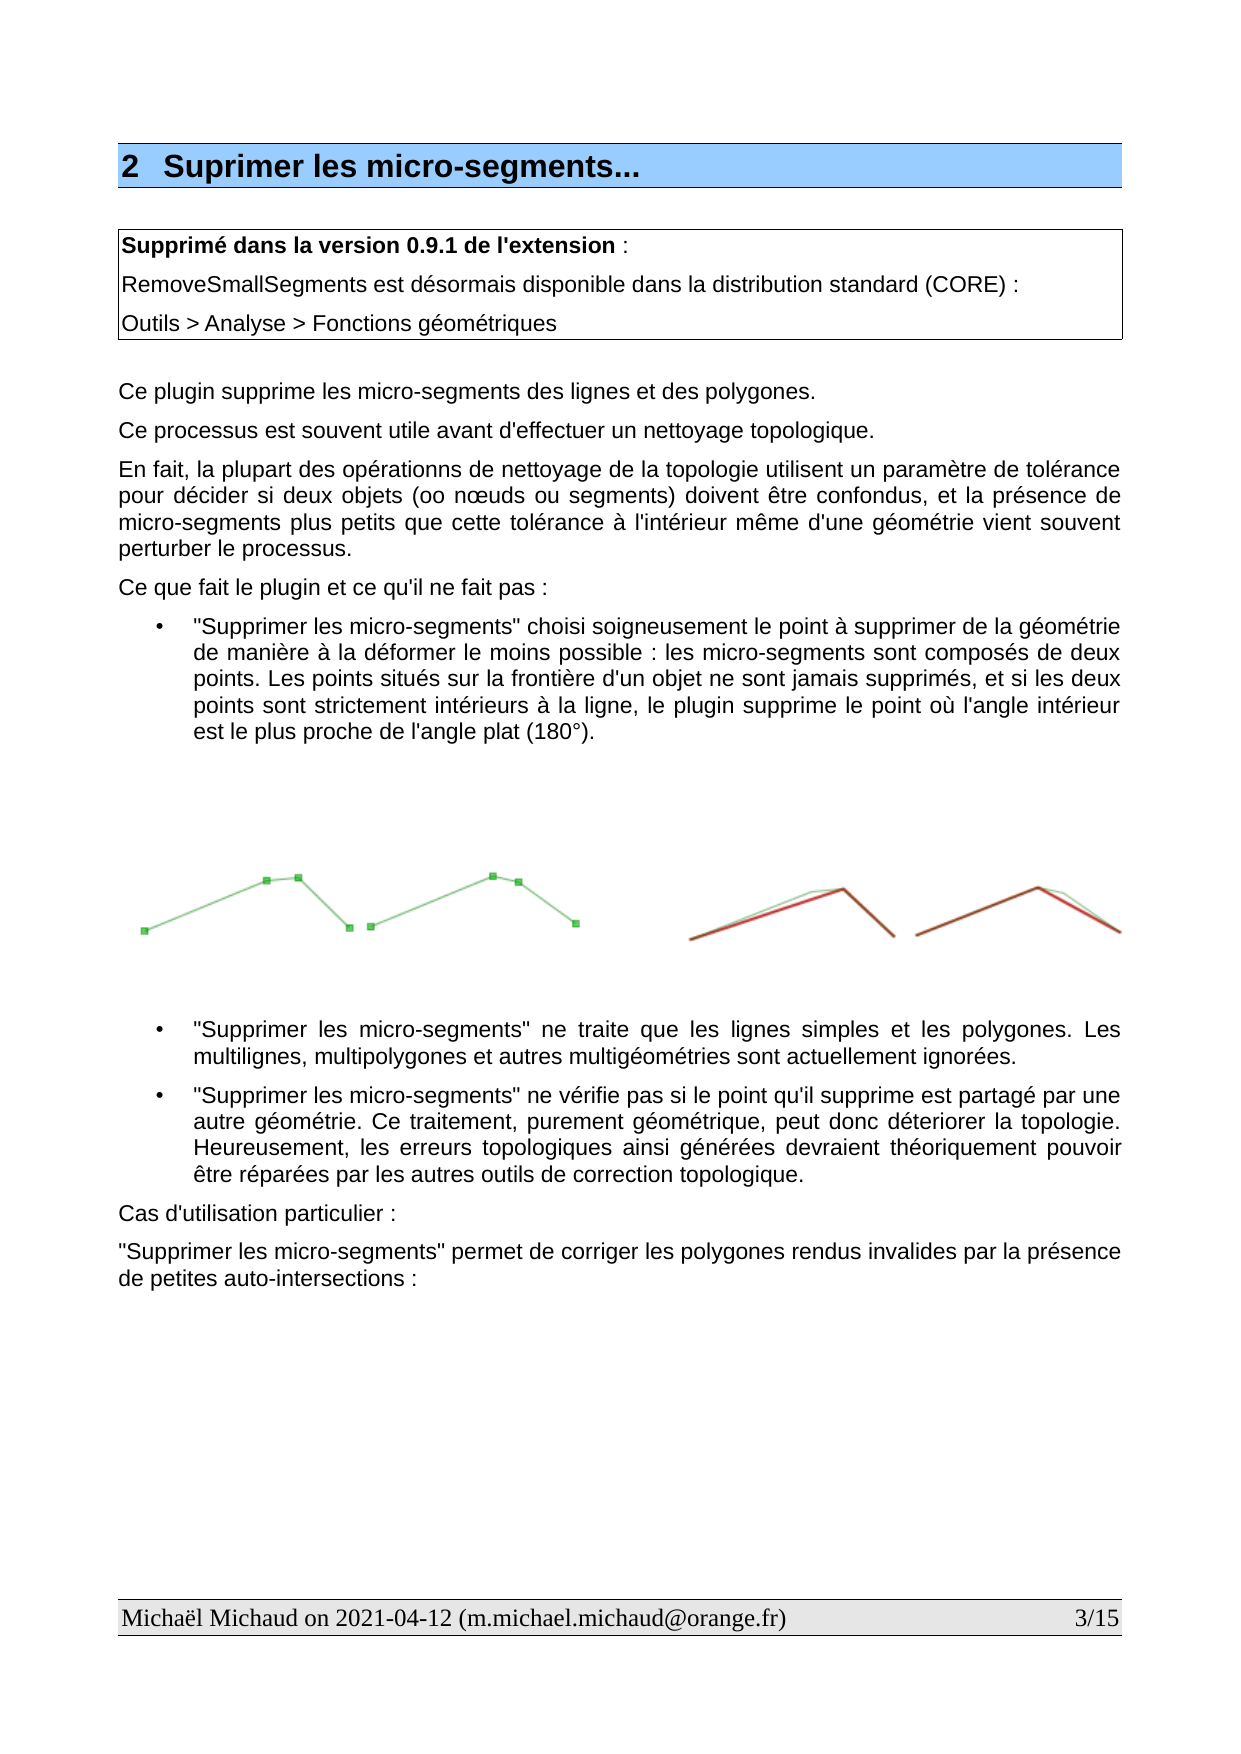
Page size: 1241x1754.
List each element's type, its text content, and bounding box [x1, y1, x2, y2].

text Cas d'utilisation particulier : [118, 1199, 1122, 1226]
list "Supprimer les micro-segments" choisi soigneusement le point à supprimer de la géométrie de manière à la déformer le moins possible : les micro-segments sont composés de deux points. Les points situés sur la frontière d'un objet ne sont jamais supprimés, et si les deux points sont strictement intérieurs à la ligne, le plugin supprime le point où l'angle intérieur est le plus proche de l'angle plat (180°). [156, 613, 1122, 744]
text Ce que fait le plugin et ce qu'il ne fait pas : [118, 574, 1122, 600]
subtitle Suprimer les micro-segments... [118, 144, 1122, 187]
text Ce plugin supprime les micro-segments des lignes et des polygones. [118, 378, 1122, 404]
list "Supprimer les micro-segments" ne traite que les lignes simples et les polygones. Les multilignes, multipolygones et autres multigéométries sont actuellement ignorées. [156, 1016, 1122, 1069]
text Outils > Analyse > Fonctions géométriques [119, 307, 1122, 339]
text En fait, la plupart des opérationns de nettoyage de la topologie utilisent un paramètre de tolérance pour décider si deux objets (oo nœuds ou segments) doivent être confondus, et la présence de micro-segments plus petits que cette tolérance à l'intérieur même d'une géométrie vient souvent perturber le processus. [118, 456, 1122, 561]
text Ce processus est souvent utile avant d'effectuer un nettoyage topologique. [118, 417, 1122, 443]
text RemoveSmallSegments est désormais disponible dans la distribution standard (CORE) : [119, 268, 1122, 297]
text Supprimé dans la version 0.9.1 de l'extension : [119, 230, 1122, 258]
text "Supprimer les micro-segments" permet de corriger les polygones rendus invalides par la présence de petites auto-intersections : [118, 1238, 1122, 1291]
list "Supprimer les micro-segments" ne vérifie pas si le point qu'il supprime est partagé par une autre géométrie. Ce traitement, purement géométrique, peut donc déteriorer la topologie. Heureusement, les erreurs topologiques ainsi générées devraient théoriquement pouvoir être réparées par les autres outils de correction topologique. [156, 1082, 1122, 1187]
